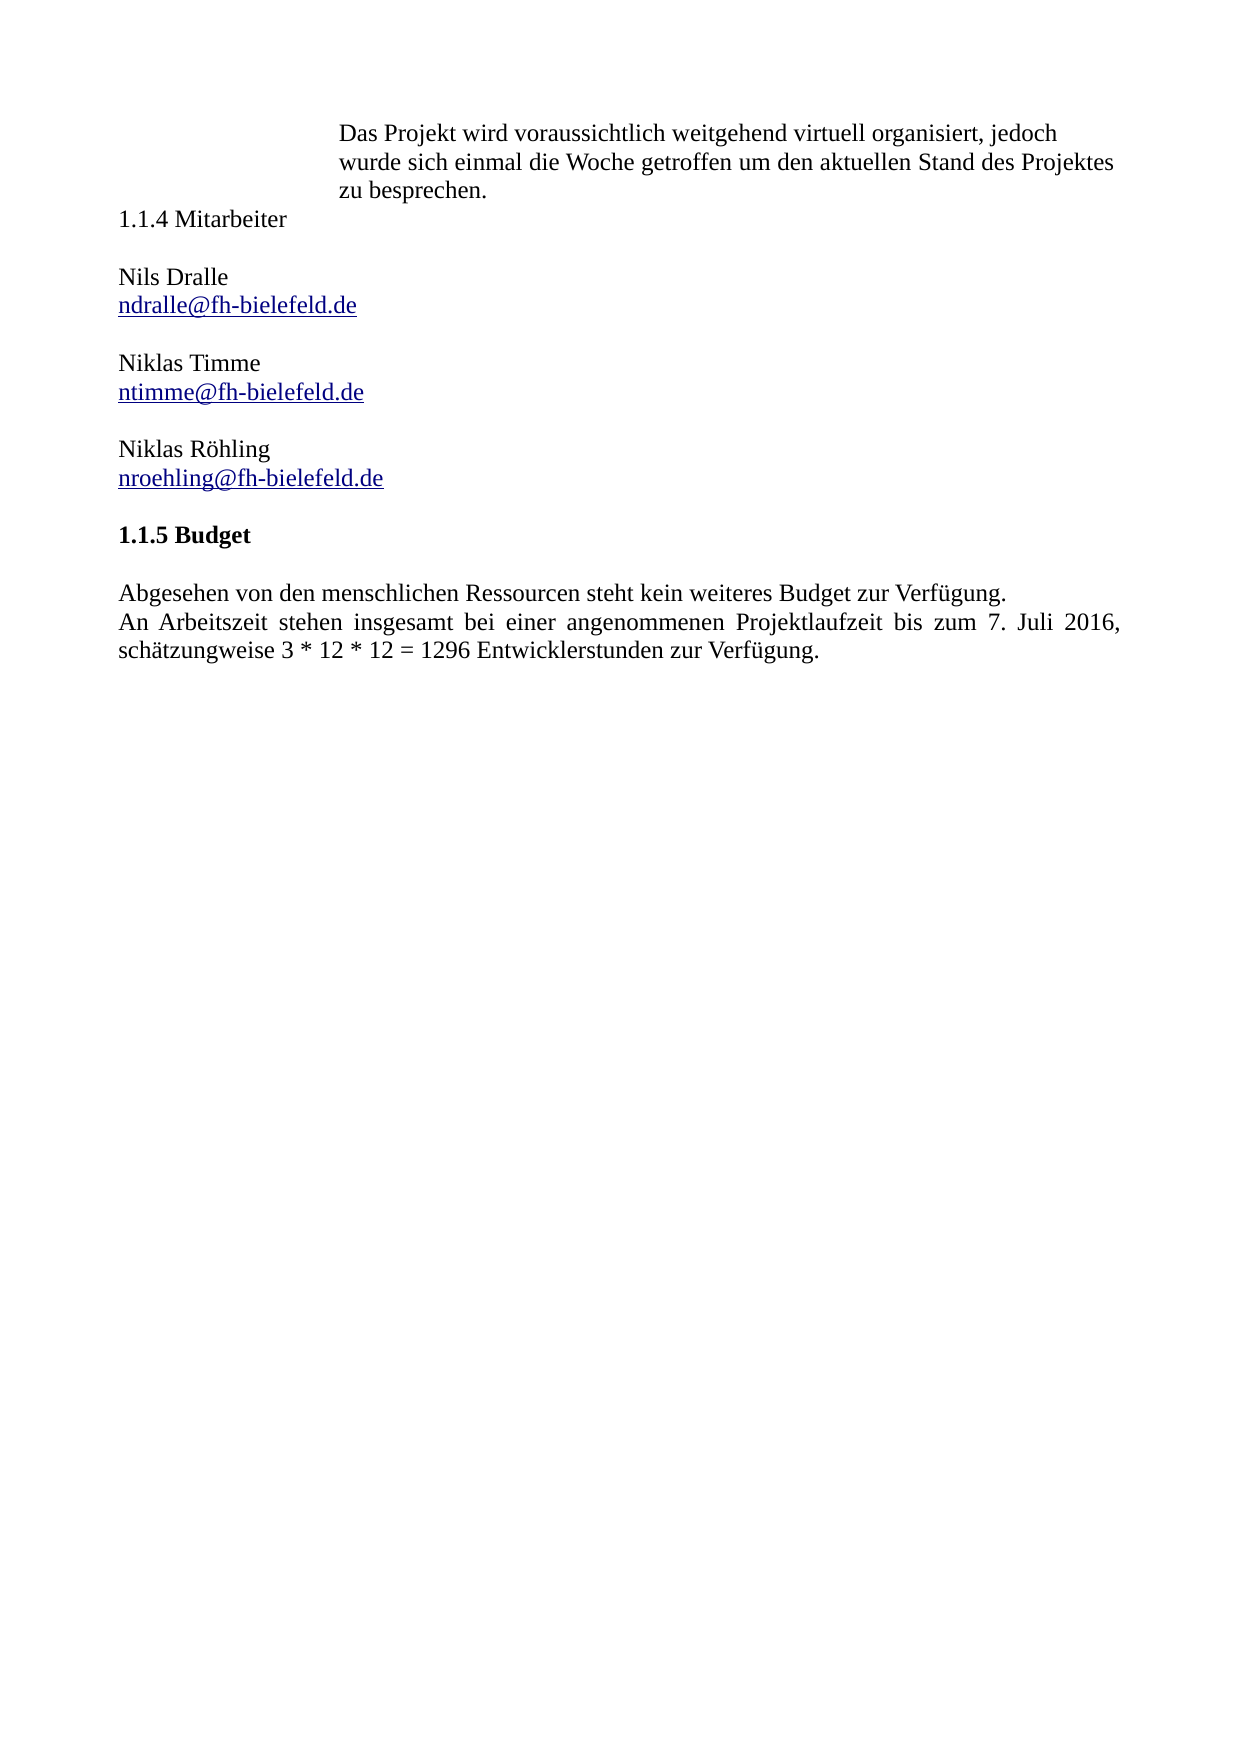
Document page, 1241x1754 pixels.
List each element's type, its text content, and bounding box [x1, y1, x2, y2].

text nroehling@fh-bielefeld.de [118, 463, 1122, 492]
text An Arbeitszeit stehen insgesamt bei einer angenommenen Projektlaufzeit bis zum 7. Juli 2016, schätzungweise 3 * 12 * 12 = 1296 Entwicklerstunden zur Verfügung. [118, 607, 1122, 664]
text 1.1.5 Budget [118, 521, 1122, 549]
text Das Projekt wird voraussichtlich weitgehend virtuell organisiert, jedoch wurde sich einmal die Woche getroffen um den aktuellen Stand des Projektes zu besprechen. [118, 118, 1122, 204]
text Nils Dralle [118, 262, 1122, 291]
text Abgesehen von den menschlichen Ressourcen steht kein weiteres Budget zur Verfügung. [118, 578, 1122, 607]
text Niklas Timme [118, 348, 1122, 377]
text ndralle@fh-bielefeld.de [118, 291, 1122, 319]
text 1.1.4 Mitarbeiter [118, 204, 1122, 233]
text Niklas Röhling [118, 434, 1122, 463]
text ntimme@fh-bielefeld.de [118, 377, 1122, 406]
